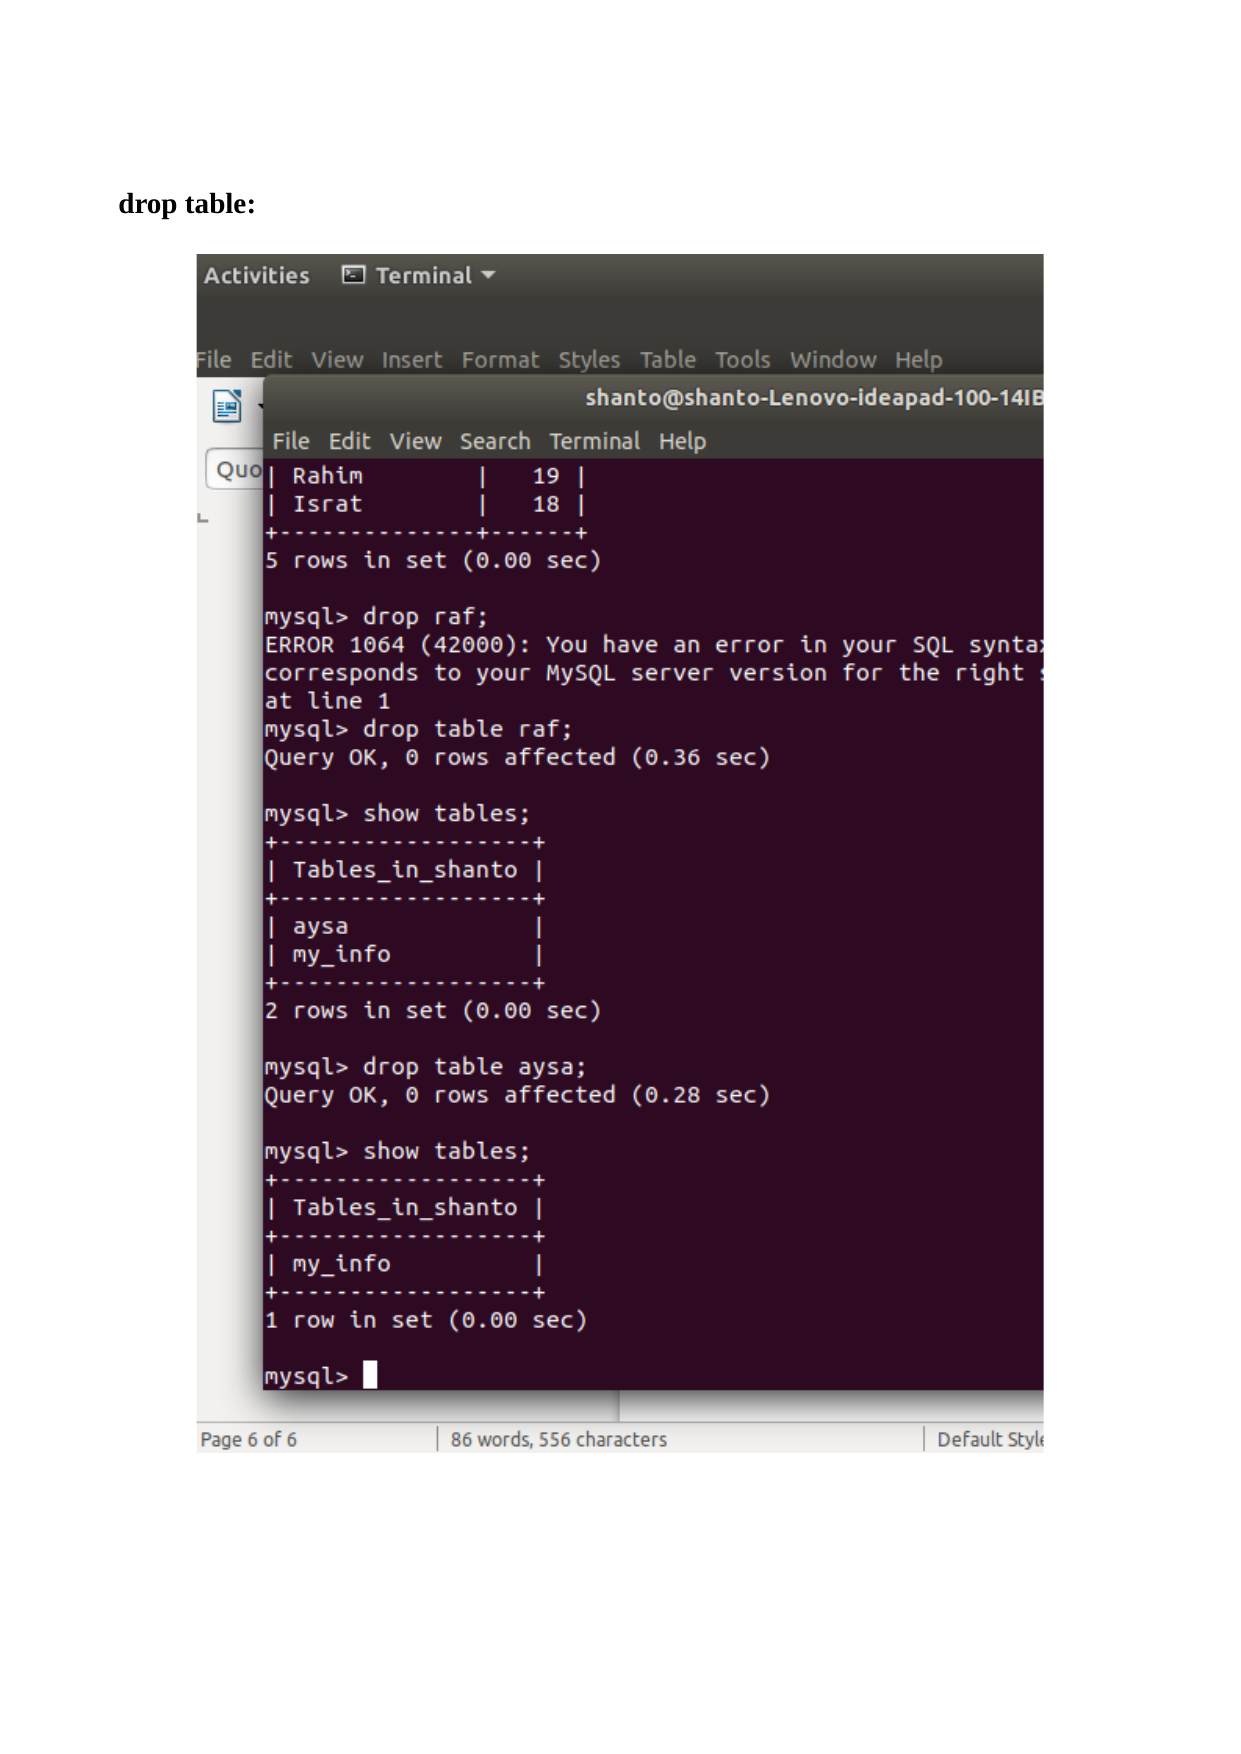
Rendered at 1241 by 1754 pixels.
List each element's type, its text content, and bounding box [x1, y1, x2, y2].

picture [196, 254, 1044, 1453]
text drop table: [118, 186, 1063, 220]
